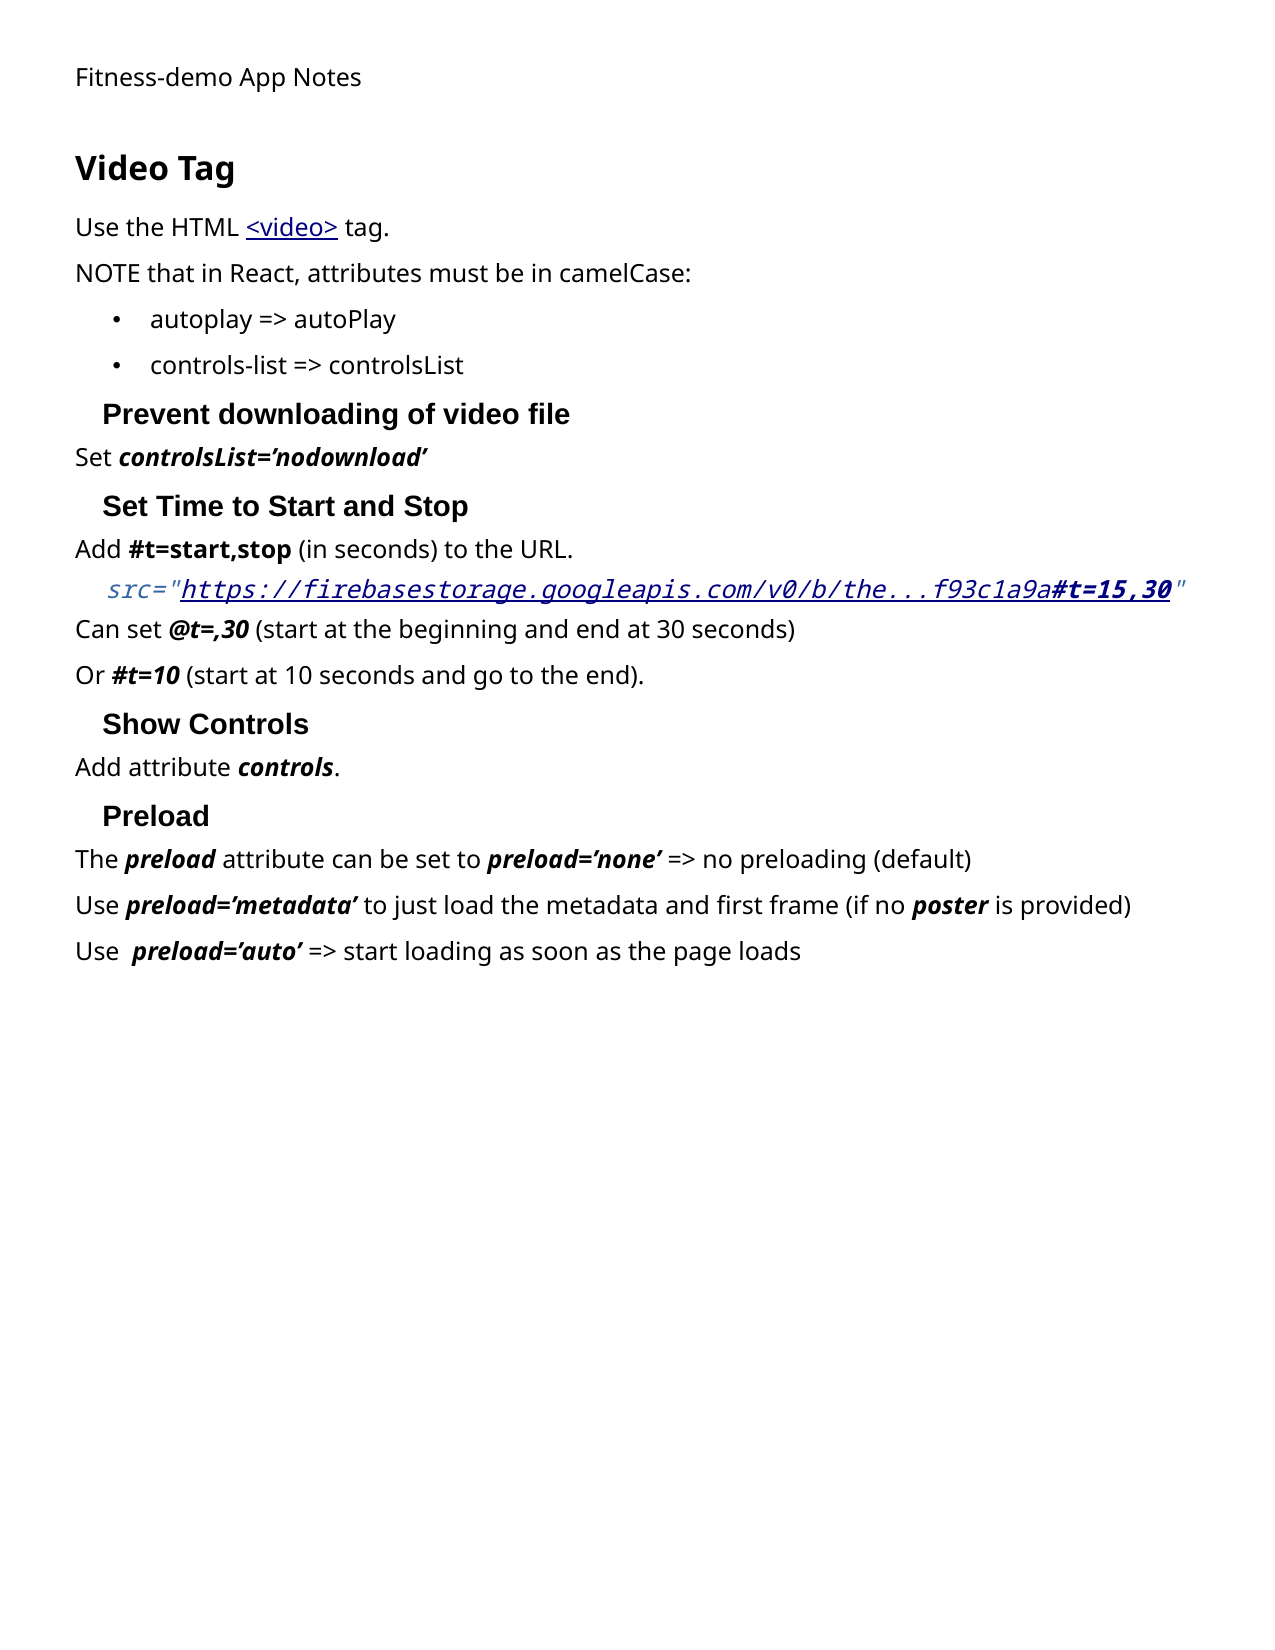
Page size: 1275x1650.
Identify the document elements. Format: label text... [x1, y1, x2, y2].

text Use preload=’auto’ => start loading as soon as the page loads [75, 934, 1200, 968]
subtitle Video Tag [75, 145, 1200, 191]
subtitle Show Controls [75, 707, 1200, 741]
text The preload attribute can be set to preload=’none’ => no preloading (default) [75, 841, 1200, 876]
text Add #t=start,stop (in seconds) to the URL. [75, 531, 1200, 565]
text Or #t=10 (start at 10 seconds and go to the end). [75, 658, 1200, 692]
text Add attribute controls. [75, 749, 1200, 784]
text Use the HTML <video> tag. [75, 209, 1200, 243]
text Set controlsList=’nodownload’ [75, 439, 1200, 473]
list autoplay => autoPlay [112, 301, 1200, 336]
subtitle Preload [75, 799, 1200, 832]
text NOTE that in React, attributes must be in camelCase: [75, 255, 1200, 289]
text src="https://firebasestorage.googleapis.com/v0/b/the...f93c1a9a#t=15,30" [105, 571, 1200, 606]
text Can set @t=,30 (start at the beginning and end at 30 seconds) [75, 612, 1200, 646]
subtitle Prevent downloading of video file [75, 397, 1200, 430]
text Use preload=’metadata’ to just load the metadata and first frame (if no poster is provided) [75, 888, 1200, 922]
subtitle Set Time to Start and Stop [75, 488, 1200, 522]
list controls-list => controlsList [112, 348, 1200, 382]
